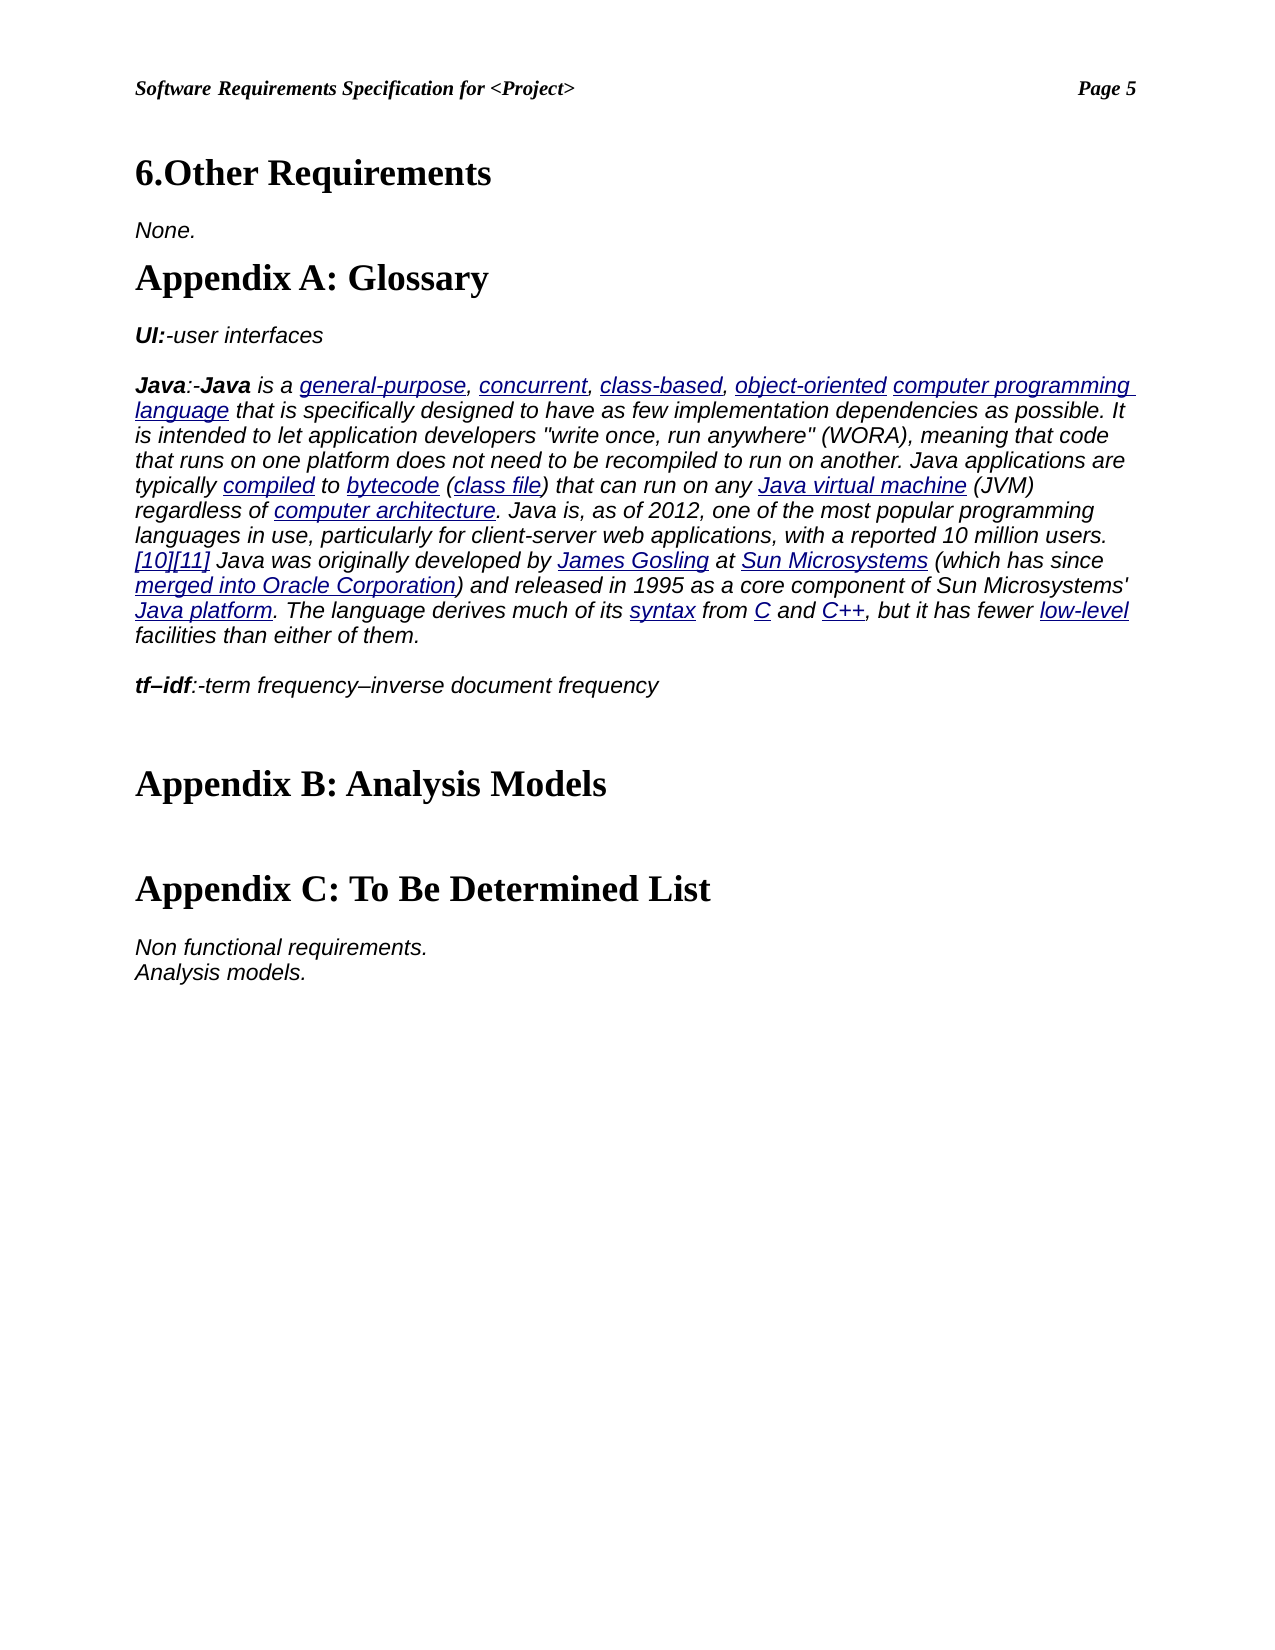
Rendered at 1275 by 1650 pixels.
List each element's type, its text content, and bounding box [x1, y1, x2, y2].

text Appendix B: Analysis Models [135, 761, 1140, 804]
text UI:-user interfaces [135, 324, 1140, 349]
text Appendix A: Glossary [135, 256, 1140, 299]
subtitle Other Requirements [135, 150, 1140, 193]
text None. [135, 218, 1140, 243]
text Java:-Java is a general-purpose, concurrent, class-based, object-oriented computer programming language that is specifically designed to have as few implementation dependencies as possible. It is intended to let application developers "write once, run anywhere" (WORA), meaning that code that runs on one platform does not need to be recompiled to run on another. Java applications are typically compiled to bytecode (class file) that can run on any Java virtual machine (JVM) regardless of computer architecture. Java is, as of 2012, one of the most popular programming languages in use, particularly for client-server web applications, with a reported 10 million users.[10][11] Java was originally developed by James Gosling at Sun Microsystems (which has since merged into Oracle Corporation) and released in 1995 as a core component of Sun Microsystems' Java platform. The language derives much of its syntax from C and C++, but it has fewer low-level facilities than either of them. [135, 374, 1140, 649]
text tf–idf:-term frequency–inverse document frequency [135, 674, 1140, 699]
text Non functional requirements. [135, 935, 1140, 960]
text Analysis models. [135, 960, 1140, 985]
text Appendix C: To Be Determined List [135, 867, 1140, 910]
